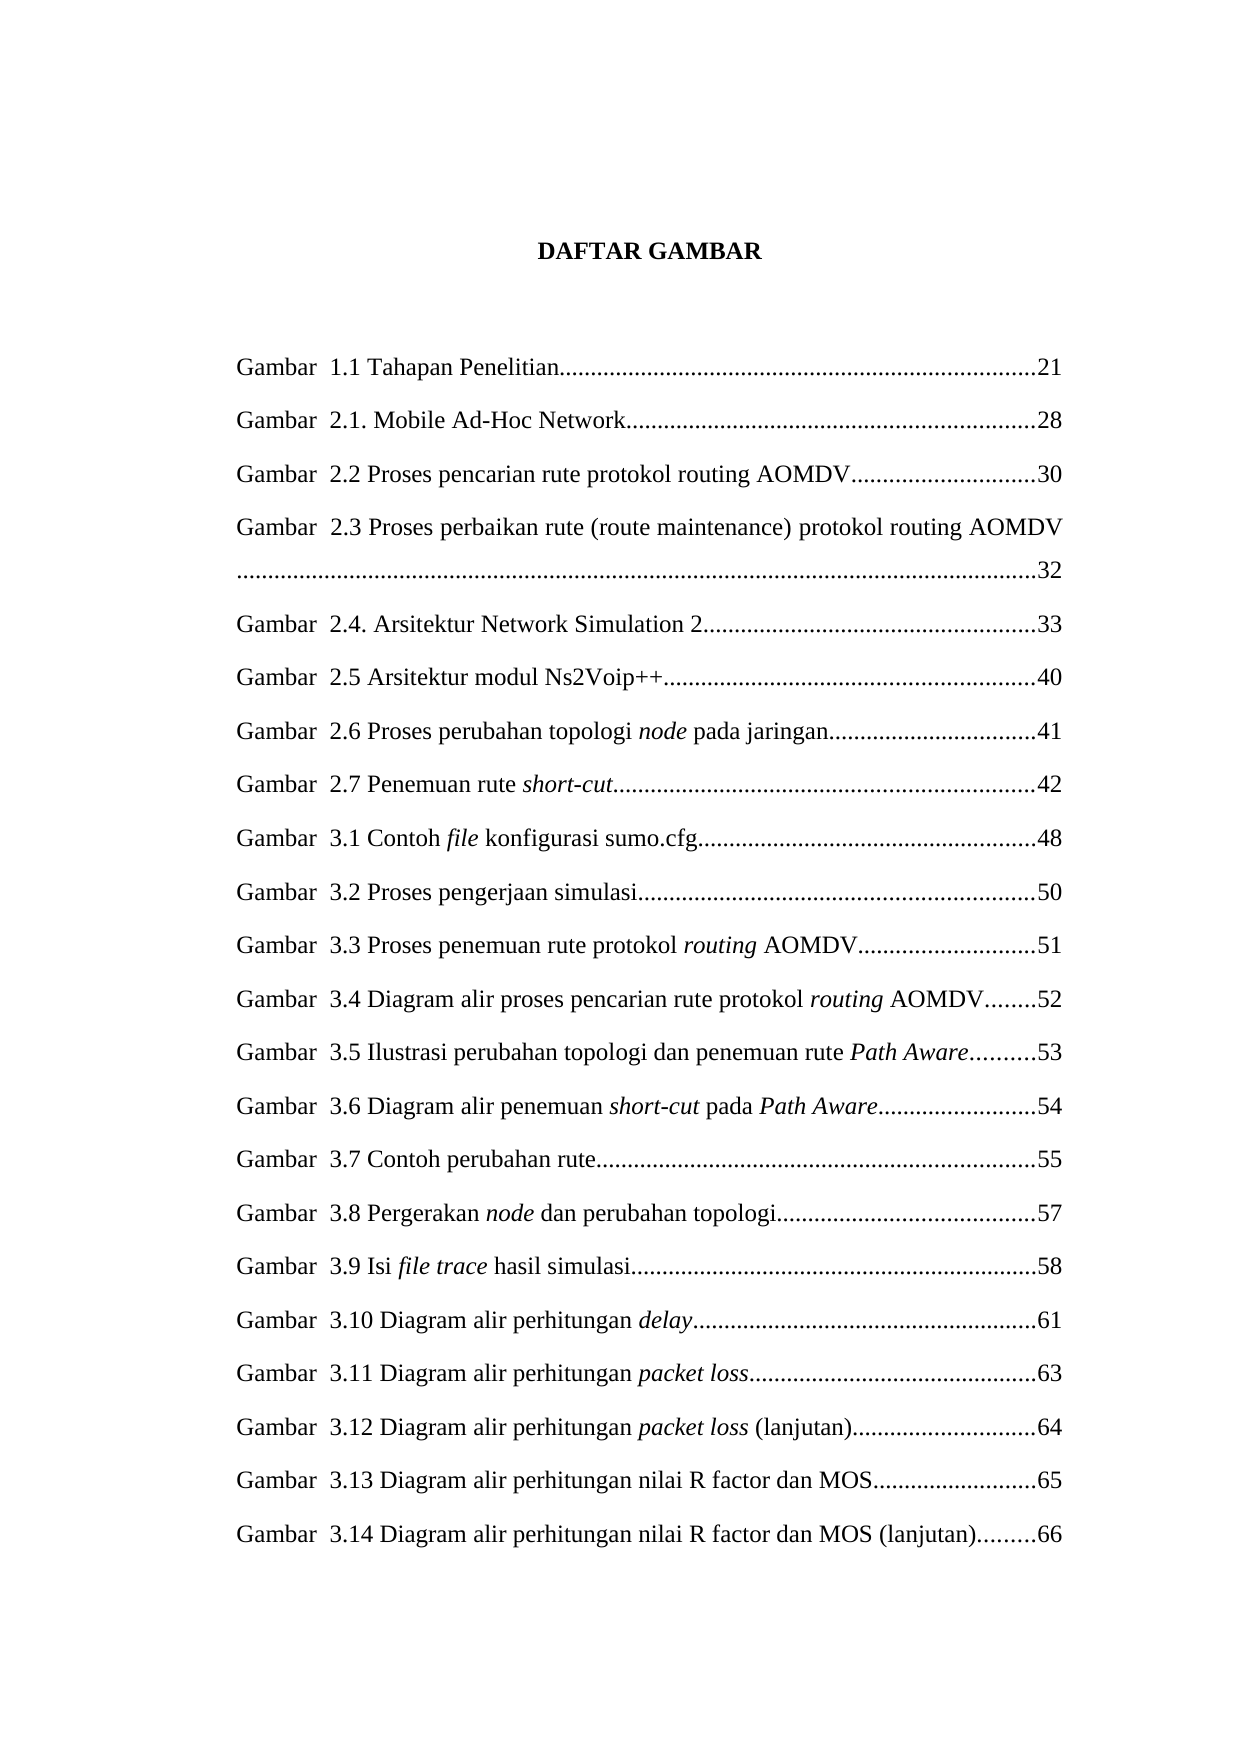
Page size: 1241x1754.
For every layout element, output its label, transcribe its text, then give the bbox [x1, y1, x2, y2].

text Gambar 3.14 Diagram alir perhitungan nilai R factor dan MOS (lanjutan) 66 [236, 1519, 1063, 1548]
text Gambar 1.1 Tahapan Penelitian 21 [236, 352, 1063, 380]
text Gambar 3.2 Proses pengerjaan simulasi 50 [236, 877, 1063, 905]
text Gambar 3.9 Isi file trace hasil simulasi 58 [236, 1251, 1063, 1280]
text Gambar 2.1. Mobile Ad-Hoc Network 28 [236, 405, 1063, 434]
text Gambar 2.7 Penemuan rute short-cut 42 [236, 769, 1063, 798]
text Gambar 3.1 Contoh file konfigurasi sumo.cfg 48 [236, 823, 1063, 852]
text Gambar 3.11 Diagram alir perhitungan packet loss 63 [236, 1358, 1063, 1387]
text Gambar 2.5 Arsitektur modul Ns2Voip++ 40 [236, 662, 1063, 691]
text Gambar 3.13 Diagram alir perhitungan nilai R factor dan MOS 65 [236, 1466, 1063, 1494]
text Gambar 3.4 Diagram alir proses pencarian rute protokol routing AOMDV 52 [236, 984, 1063, 1012]
text Gambar 3.5 Ilustrasi perubahan topologi dan penemuan rute Path Aware 53 [236, 1037, 1063, 1066]
text Gambar 2.2 Proses pencarian rute protokol routing AOMDV 30 [236, 459, 1063, 487]
text Gambar 2.6 Proses perubahan topologi node pada jaringan 41 [236, 716, 1063, 745]
text Gambar 2.3 Proses perbaikan rute (route maintenance) protokol routing AOMDV 32 [236, 512, 1063, 584]
text Gambar 3.7 Contoh perubahan rute 55 [236, 1144, 1063, 1173]
text Gambar 3.3 Proses penemuan rute protokol routing AOMDV 51 [236, 930, 1063, 959]
text Gambar 2.4. Arsitektur Network Simulation 2. 33 [236, 609, 1063, 638]
text Gambar 3.12 Diagram alir perhitungan packet loss (lanjutan) 64 [236, 1412, 1063, 1441]
text Gambar 3.6 Diagram alir penemuan short-cut pada Path Aware 54 [236, 1091, 1063, 1119]
text Gambar 3.10 Diagram alir perhitungan delay 61 [236, 1305, 1063, 1334]
subtitle DAFTAR GAMBAR [236, 236, 1063, 265]
text Gambar 3.8 Pergerakan node dan perubahan topologi 57 [236, 1198, 1063, 1227]
